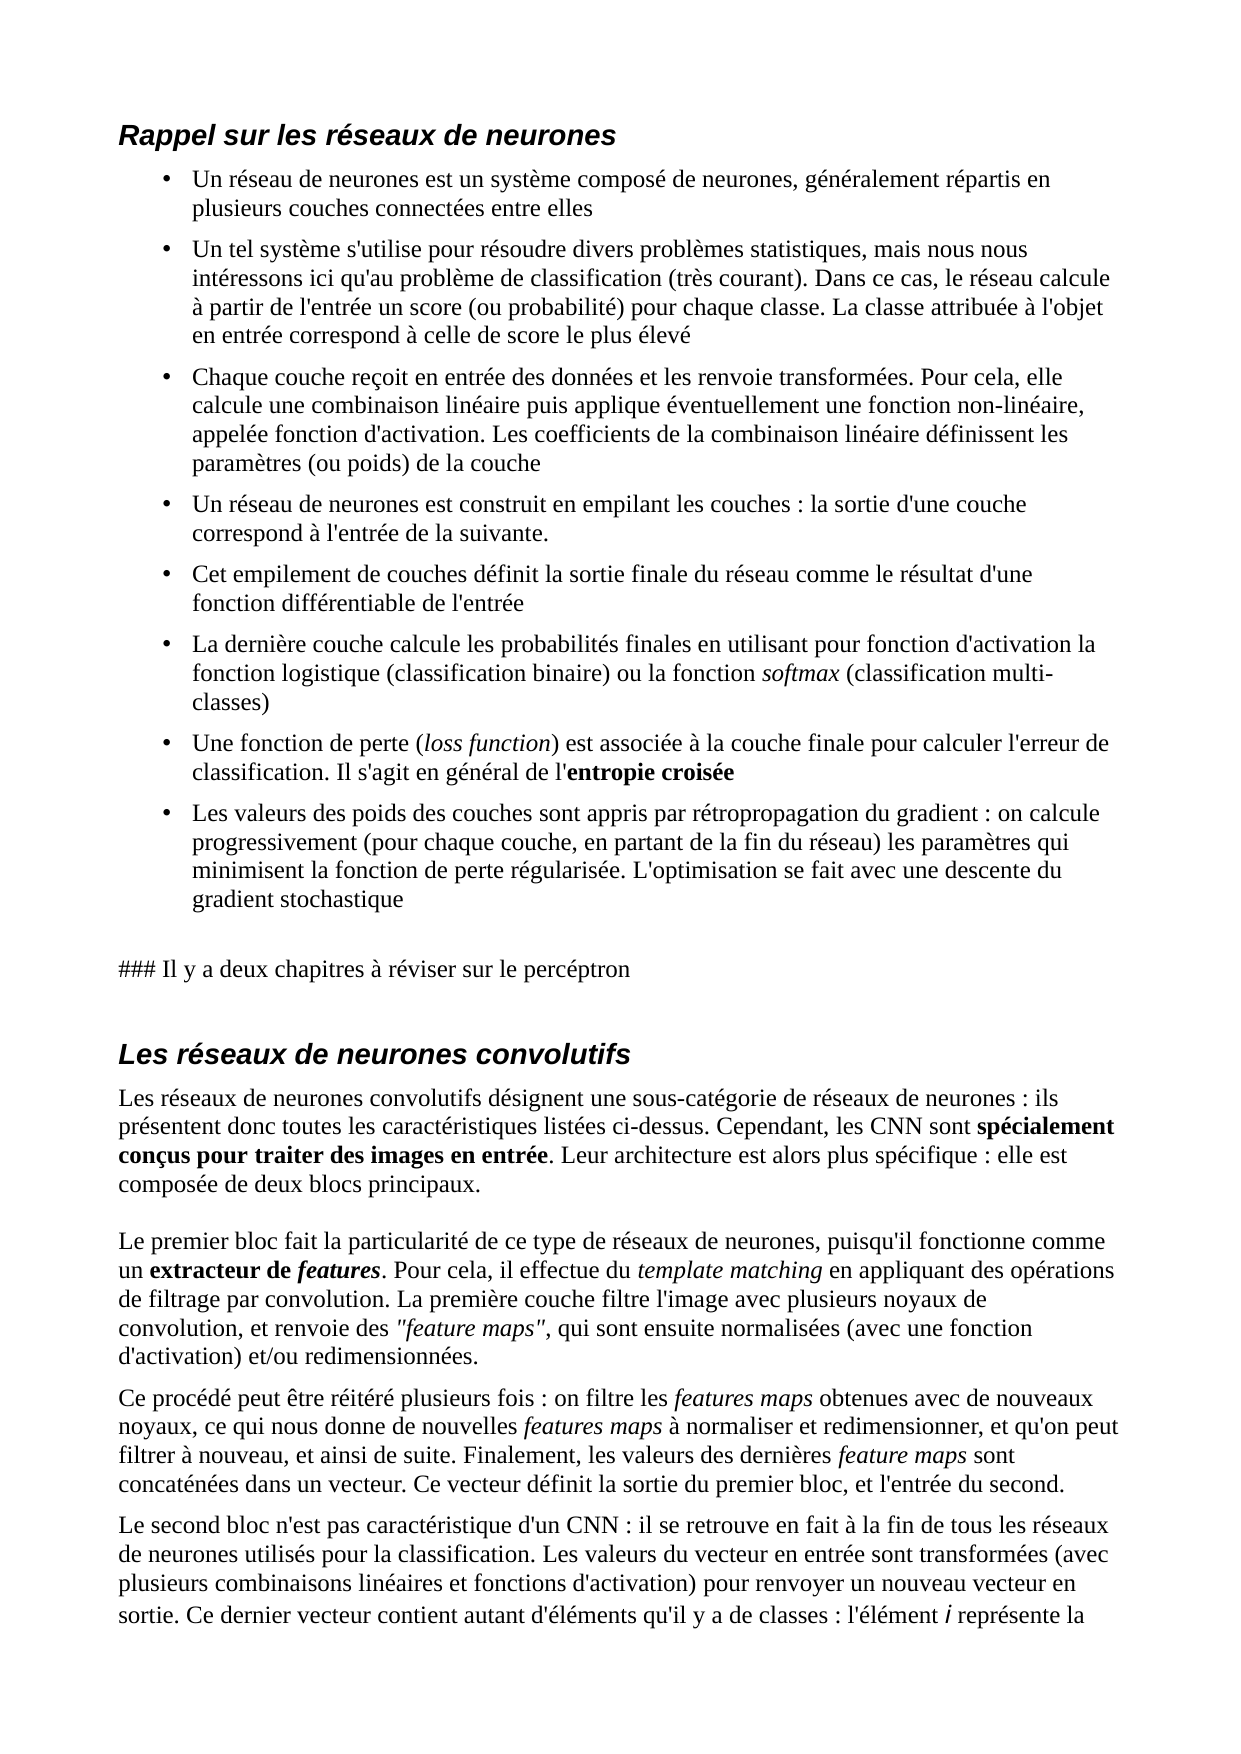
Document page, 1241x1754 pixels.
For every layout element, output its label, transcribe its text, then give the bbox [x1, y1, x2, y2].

list Un réseau de neurones est construit en empilant les couches : la sortie d'une couche correspond à l'entrée de la suivante. [162, 489, 1122, 547]
text Les réseaux de neurones convolutifs désignent une sous-catégorie de réseaux de neurones : ils présentent donc toutes les caractéristiques listées ci-dessus. Cependant, les CNN sont spécialement conçus pour traiter des images en entrée. Leur architecture est alors plus spécifique : elle est composée de deux blocs principaux. [118, 1083, 1122, 1198]
subtitle Les réseaux de neurones convolutifs [118, 1037, 1122, 1070]
text Ce procédé peut être réitéré plusieurs fois : on filtre les features maps obtenues avec de nouveaux noyaux, ce qui nous donne de nouvelles features maps à normaliser et redimensionner, et qu'on peut filtrer à nouveau, et ainsi de suite. Finalement, les valeurs des dernières feature maps sont concaténées dans un vecteur. Ce vecteur définit la sortie du premier bloc, et l'entrée du second. [118, 1383, 1122, 1498]
text Le premier bloc fait la particularité de ce type de réseaux de neurones, puisqu'il fonctionne comme un extracteur de features. Pour cela, il effectue du template matching en appliquant des opérations de filtrage par convolution. La première couche filtre l'image avec plusieurs noyaux de convolution, et renvoie des "feature maps", qui sont ensuite normalisées (avec une fonction d'activation) et/ou redimensionnées. [118, 1226, 1122, 1370]
list Un tel système s'utilise pour résoudre divers problèmes statistiques, mais nous nous intéressons ici qu'au problème de classification (très courant). Dans ce cas, le réseau calcule à partir de l'entrée un score (ou probabilité) pour chaque classe. La classe attribuée à l'objet en entrée correspond à celle de score le plus élevé [162, 234, 1122, 349]
text ### Il y a deux chapitres à réviser sur le percéptron [118, 954, 1122, 983]
list Les valeurs des poids des couches sont appris par rétropropagation du gradient : on calcule progressivement (pour chaque couche, en partant de la fin du réseau) les paramètres qui minimisent la fonction de perte régularisée. L'optimisation se fait avec une descente du gradient stochastique [162, 798, 1122, 913]
list Une fonction de perte (loss function) est associée à la couche finale pour calculer l'erreur de classification. Il s'agit en général de l'entropie croisée [162, 728, 1122, 785]
subtitle Rappel sur les réseaux de neurones [118, 118, 1122, 152]
text Le second bloc n'est pas caractéristique d'un CNN : il se retrouve en fait à la fin de tous les réseaux de neurones utilisés pour la classification. Les valeurs du vecteur en entrée sont transformées (avec plusieurs combinaisons linéaires et fonctions d'activation) pour renvoyer un nouveau vecteur en sortie. Ce dernier vecteur contient autant d'éléments qu'il y a de classes : l'élément i représente la [118, 1510, 1122, 1631]
list Chaque couche reçoit en entrée des données et les renvoie transformées. Pour cela, elle calcule une combinaison linéaire puis applique éventuellement une fonction non-linéaire, appelée fonction d'activation. Les coefficients de la combinaison linéaire définissent les paramètres (ou poids) de la couche [162, 362, 1122, 477]
list Un réseau de neurones est un système composé de neurones, généralement répartis en plusieurs couches connectées entre elles [162, 164, 1122, 222]
list La dernière couche calcule les probabilités finales en utilisant pour fonction d'activation la fonction logistique (classification binaire) ou la fonction softmax (classification multi-classes) [162, 629, 1122, 715]
list Cet empilement de couches définit la sortie finale du réseau comme le résultat d'une fonction différentiable de l'entrée [162, 559, 1122, 617]
